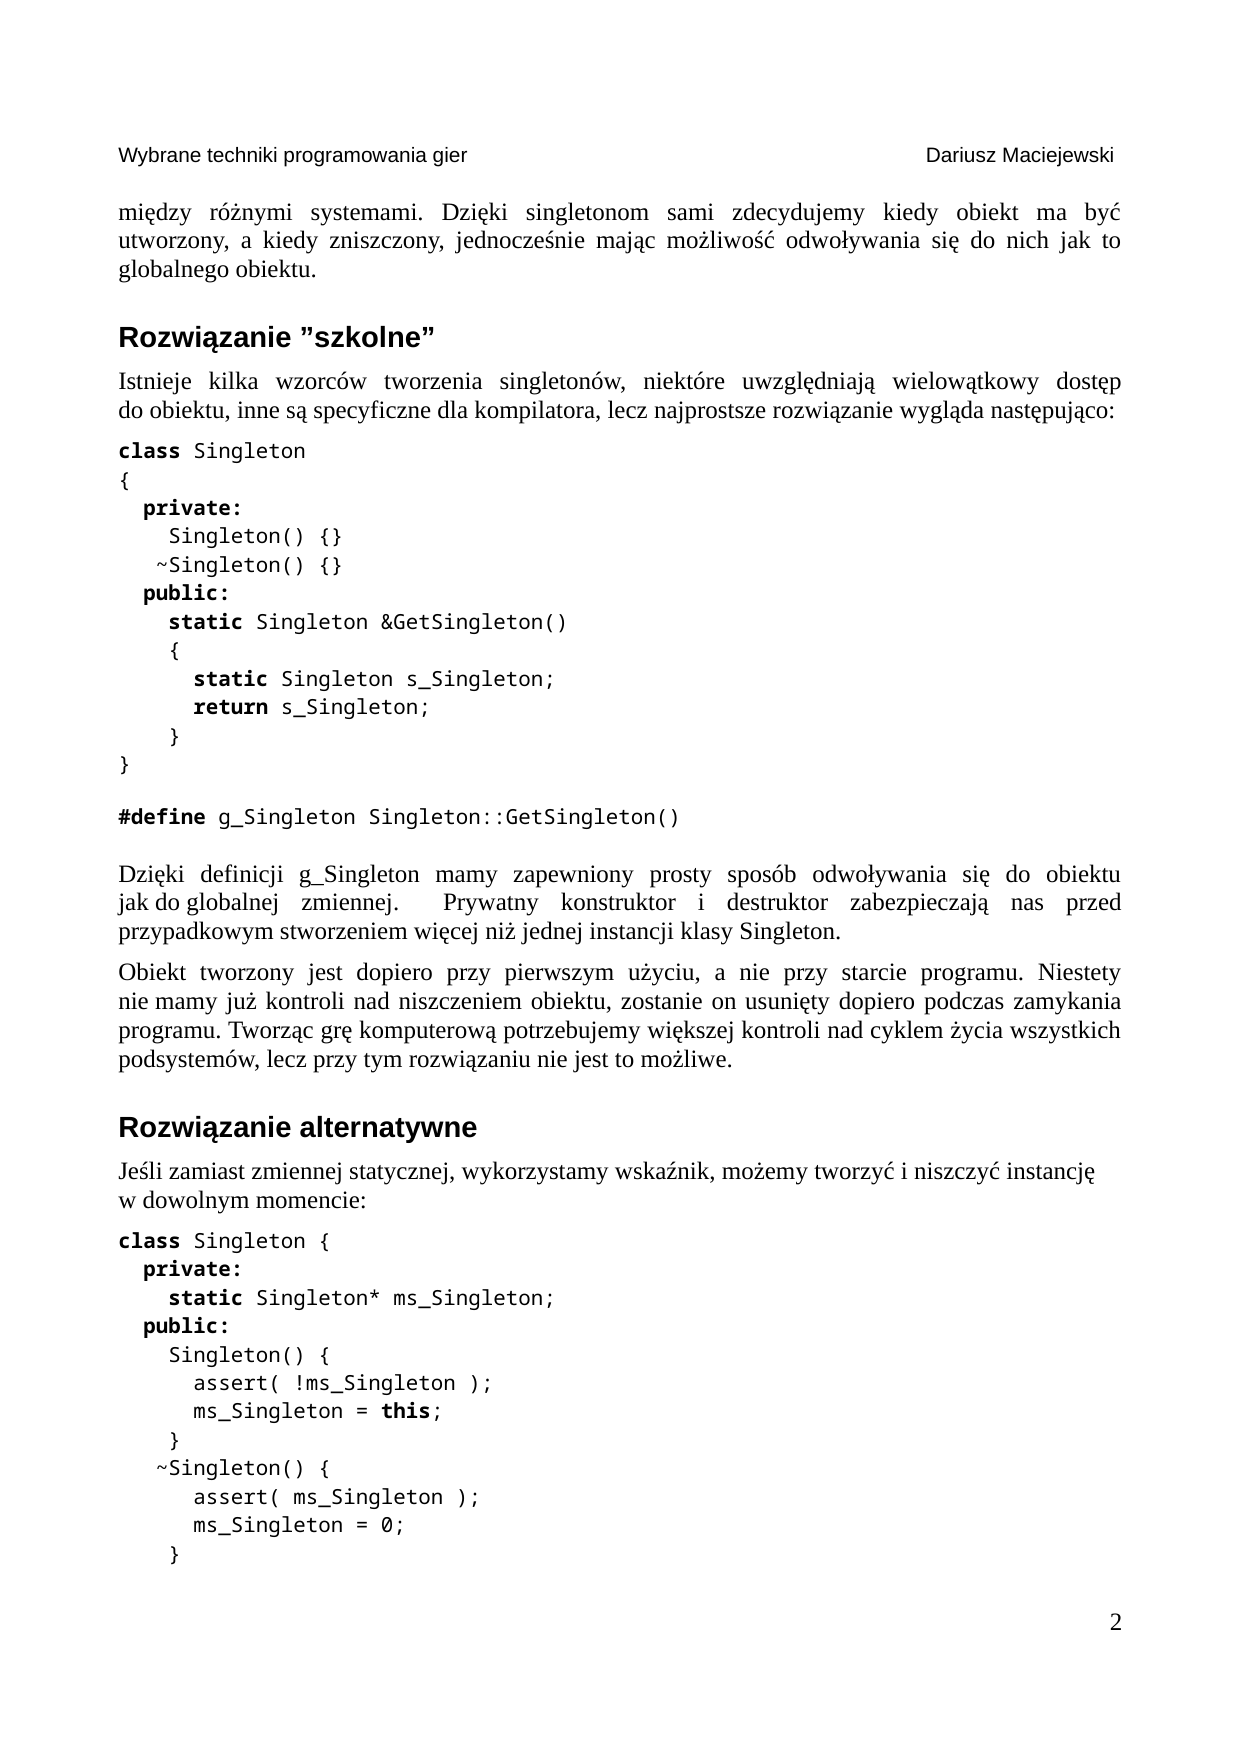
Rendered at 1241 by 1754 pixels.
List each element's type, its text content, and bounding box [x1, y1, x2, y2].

subtitle Rozwiązanie ”szkolne” [118, 320, 1122, 354]
text { [118, 635, 1122, 664]
text Jeśli zamiast zmiennej statycznej, wykorzystamy wskaźnik, możemy tworzyć i niszczyć instancję w dowolnym momencie: [118, 1156, 1122, 1213]
text } [118, 721, 1122, 749]
text między różnymi systemami. Dzięki singletonom sami zdecydujemy kiedy obiekt ma być utworzony, a kiedy zniszczony, jednocześnie mając możliwość odwoływania się do nich jak to globalnego obiektu. [118, 197, 1122, 283]
text ~Singleton() {} [118, 550, 1122, 578]
text public: [118, 578, 1122, 607]
text Obiekt tworzony jest dopiero przy pierwszym użyciu, a nie przy starcie programu. Niestety nie mamy już kontroli nad niszczeniem obiektu, zostanie on usunięty dopiero podczas zamykania programu. Tworząc grę komputerową potrzebujemy większej kontroli nad cyklem życia wszystkich podsystemów, lecz przy tym rozwiązaniu nie jest to możliwe. [118, 957, 1122, 1072]
text class Singleton [118, 436, 1122, 465]
text assert( !ms_Singleton ); [118, 1368, 1122, 1397]
text { [118, 465, 1122, 493]
text } [118, 1539, 1122, 1567]
text static Singleton s_Singleton; [118, 664, 1122, 692]
text ms_Singleton = 0; [118, 1510, 1122, 1539]
text Singleton() {} [118, 522, 1122, 550]
text Dzięki definicji g_Singleton mamy zapewniony prosty sposób odwoływania się do obiektu jak do globalnej zmiennej. Prywatny konstruktor i destruktor zabezpieczają nas przed przypadkowym stworzeniem więcej niż jednej instancji klasy Singleton. [118, 859, 1122, 945]
text private: [118, 493, 1122, 522]
text class Singleton { [118, 1226, 1122, 1254]
text public: [118, 1311, 1122, 1340]
text } [118, 749, 1122, 778]
text private: [118, 1254, 1122, 1283]
text Istnieje kilka wzorców tworzenia singletonów, niektóre uwzględniają wielowątkowy dostęp do obiektu, inne są specyficzne dla kompilatora, lecz najprostsze rozwiązanie wygląda następująco: [118, 366, 1122, 424]
text static Singleton* ms_Singleton; [118, 1283, 1122, 1311]
text static Singleton &GetSingleton() [118, 607, 1122, 635]
text assert( ms_Singleton ); [118, 1482, 1122, 1510]
text Singleton() { [118, 1340, 1122, 1368]
text ~Singleton() { [118, 1453, 1122, 1482]
text #define g_Singleton Singleton::GetSingleton() [118, 802, 1122, 830]
subtitle Rozwiązanie alternatywne [118, 1110, 1122, 1143]
text return s_Singleton; [118, 692, 1122, 721]
text ms_Singleton = this; [118, 1397, 1122, 1425]
text } [118, 1425, 1122, 1453]
